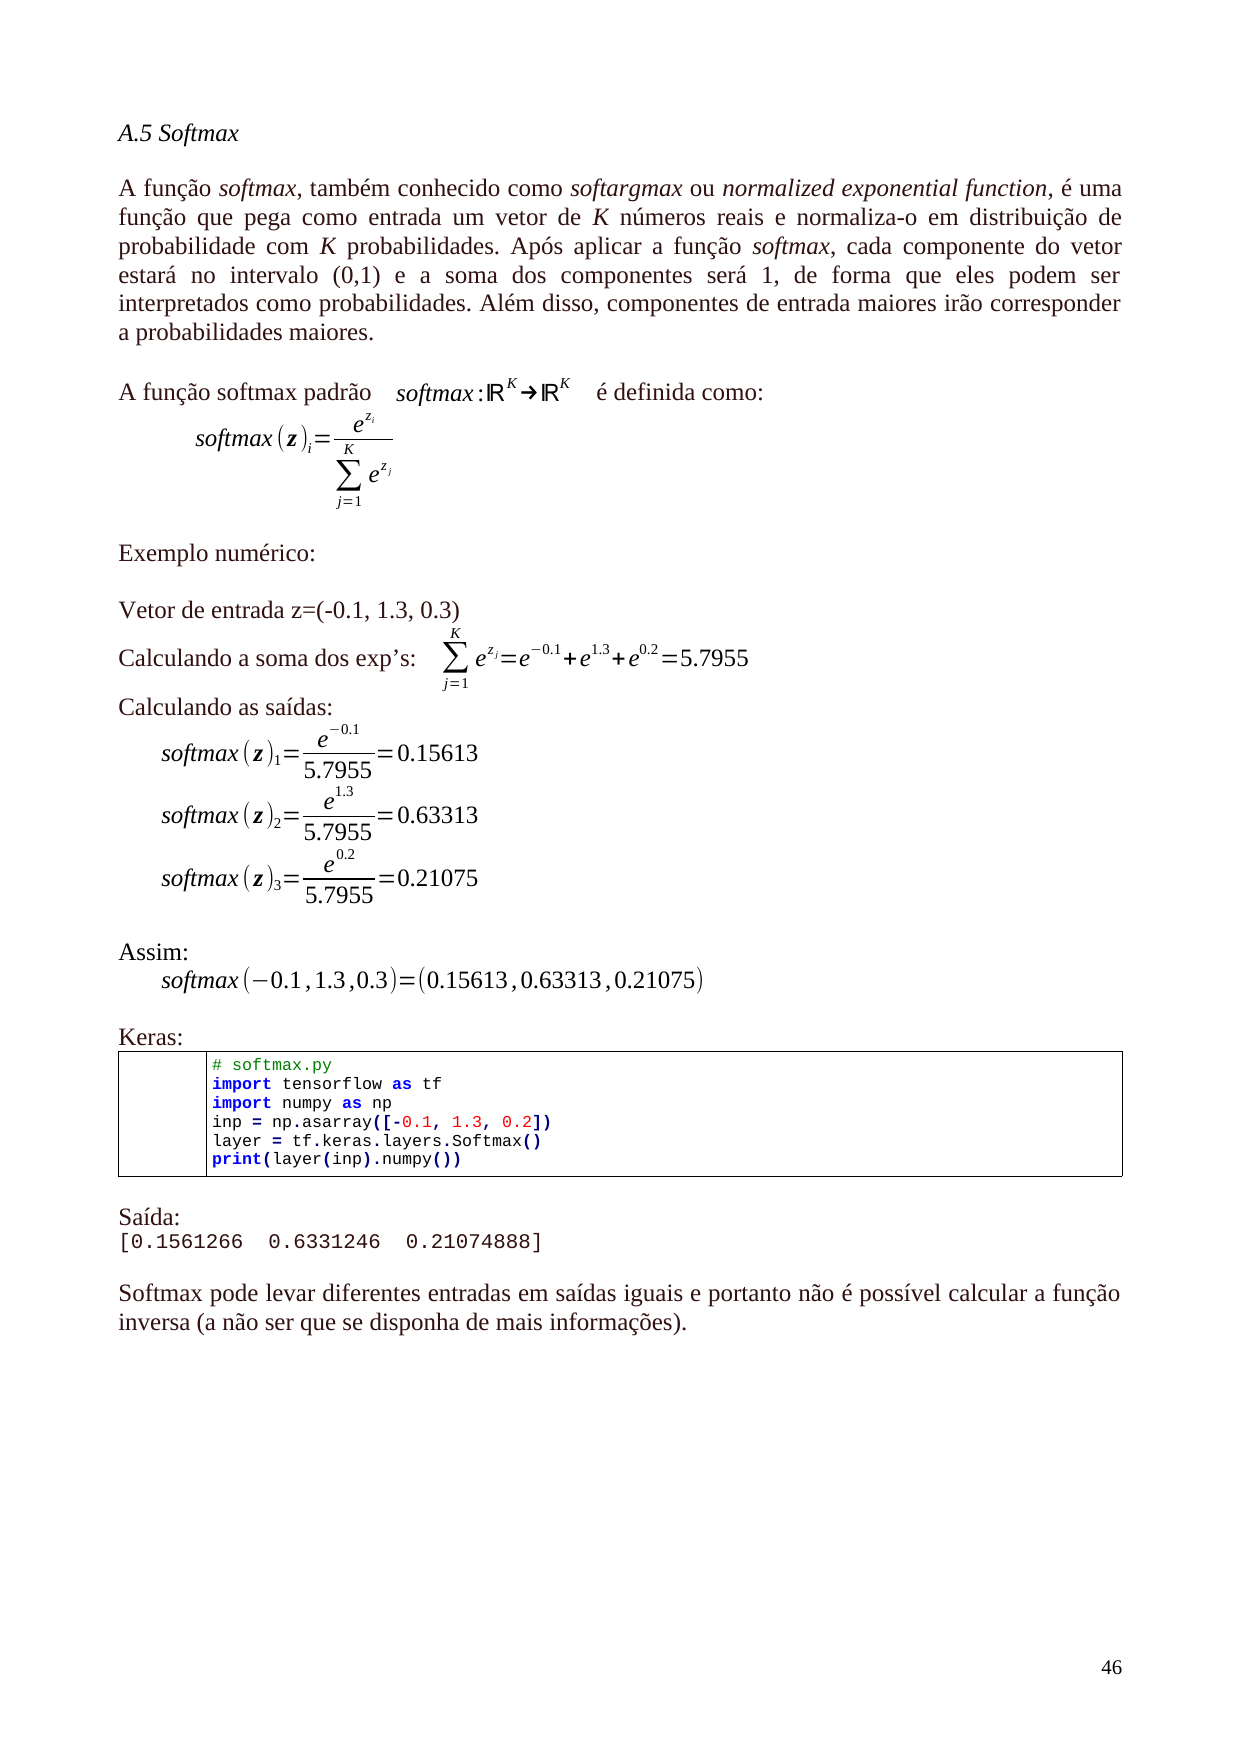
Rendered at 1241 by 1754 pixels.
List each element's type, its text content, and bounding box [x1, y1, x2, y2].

text Assim: [118, 937, 1122, 965]
text Softmax pode levar diferentes entradas em saídas iguais e portanto não é possível calcular a função inversa (a não ser que se disponha de mais informações). [118, 1278, 1122, 1336]
text Calculando as saídas: [118, 692, 1122, 720]
table_header [119, 1052, 206, 1176]
text A.5 Softmax [118, 118, 1122, 147]
text [0.1561266 0.6331246 0.21074888] [118, 1231, 1122, 1255]
text Vetor de entrada z=(-0.1, 1.3, 0.3) [118, 596, 1122, 624]
text A função softmax padrão é definida como: [118, 375, 1122, 406]
text Exemplo numérico: [118, 538, 1122, 567]
text A função softmax, também conhecido como softargmax ou normalized exponential function, é uma função que pega como entrada um vetor de K números reais e normaliza-o em distribuição de probabilidade com K probabilidades. Após aplicar a função softmax, cada componente do vetor estará no intervalo (0,1) e a soma dos componentes será 1, de forma que eles podem ser interpretados como probabilidades. Além disso, componentes de entrada maiores irão corresponder a probabilidades maiores. [118, 173, 1122, 346]
text Saída: [118, 1202, 1122, 1231]
text Calculando a soma dos exp’s: [118, 624, 1122, 692]
text Keras: [118, 1022, 1122, 1051]
table_header # softmax.py import tensorflow as tf import numpy as np inp = np.asarray([-0.1, 1.3, 0.2]) layer = tf.keras.layers.Softmax() print(layer(inp).numpy()) [207, 1052, 1122, 1176]
